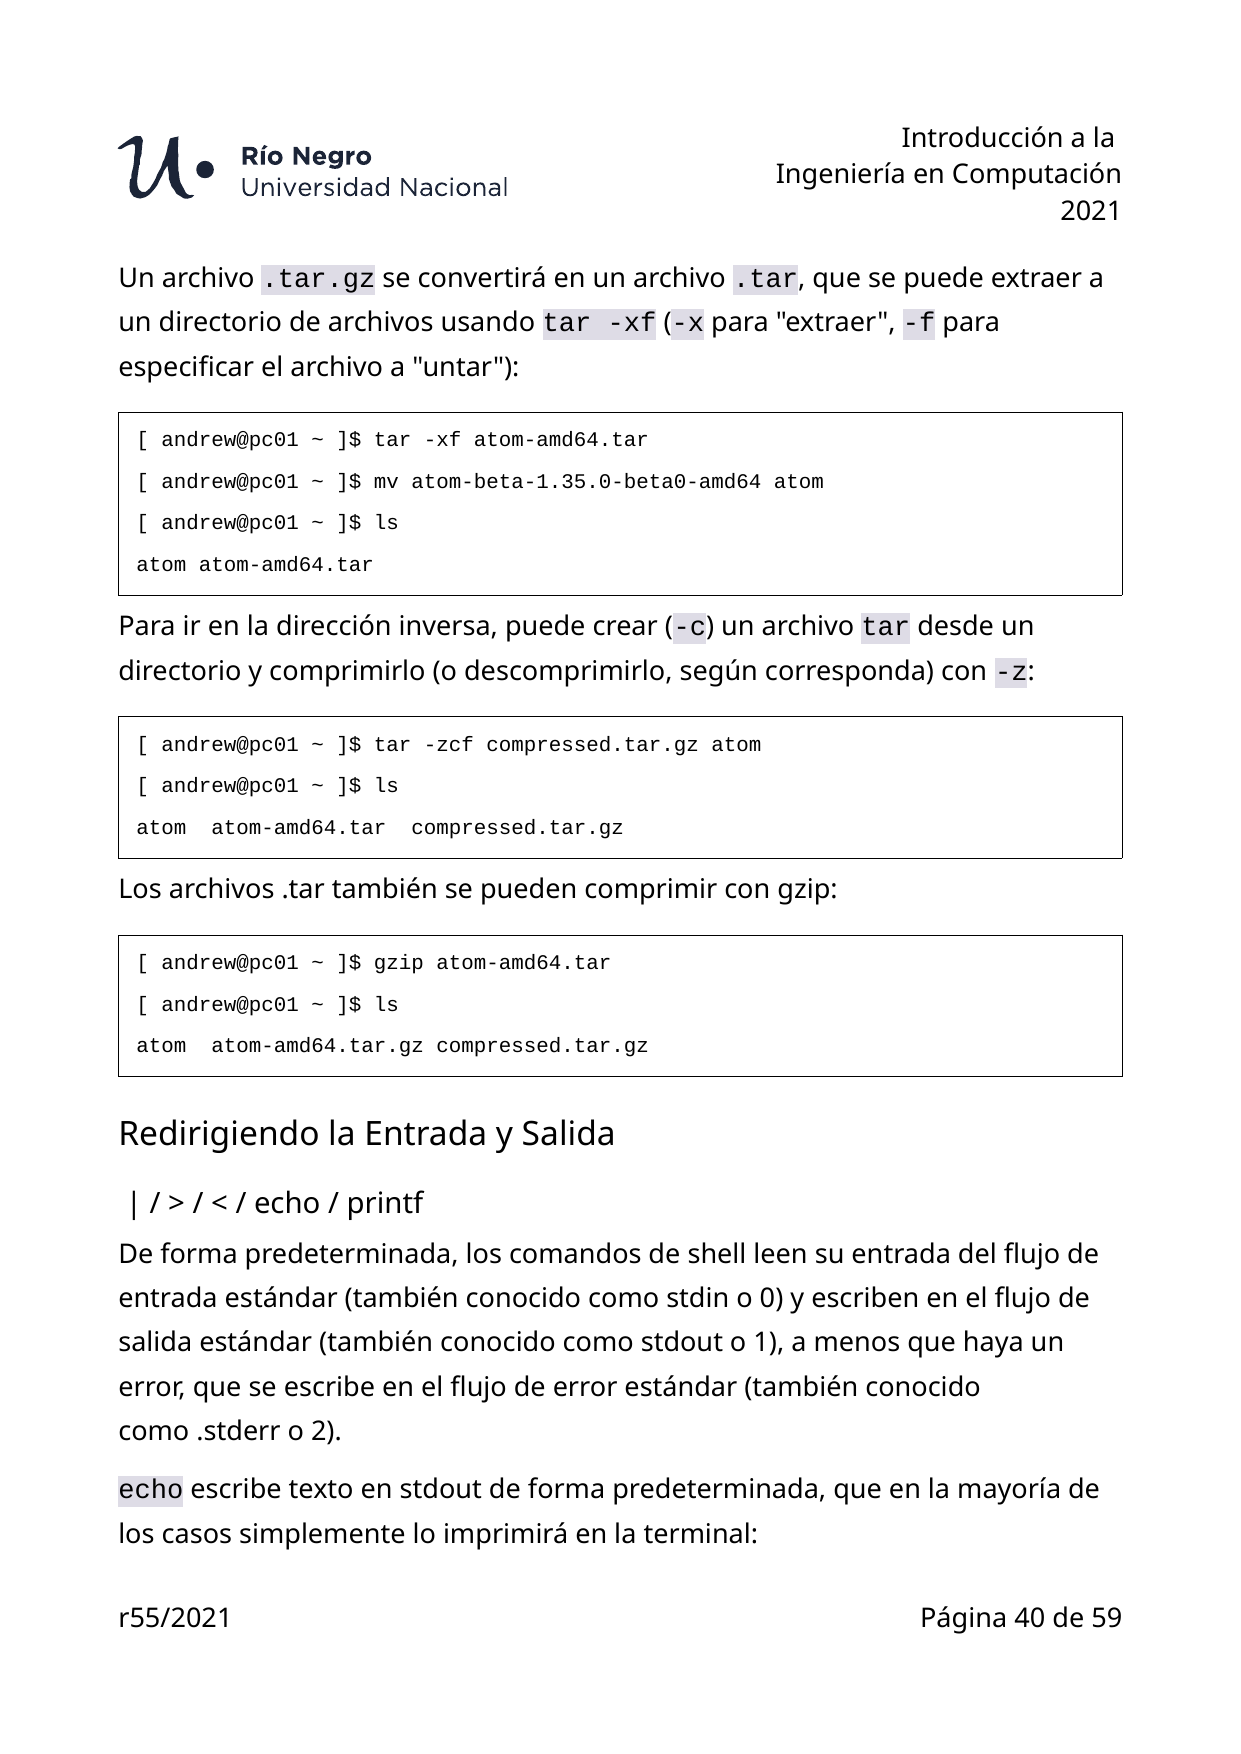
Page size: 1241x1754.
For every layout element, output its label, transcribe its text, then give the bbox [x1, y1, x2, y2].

text [ andrew@pc01 ~ ]$ ls [119, 976, 1122, 1017]
subtitle | / > / < / echo / printf [118, 1182, 1122, 1222]
text [ andrew@pc01 ~ ]$ tar -xf atom-amd64.tar [119, 413, 1122, 453]
text [ andrew@pc01 ~ ]$ ls [119, 494, 1122, 536]
text atom atom-amd64.tar [119, 536, 1122, 595]
text Los archivos .tar también se pueden comprimir con gzip: [118, 870, 1122, 907]
text [ andrew@pc01 ~ ]$ mv atom-beta-1.35.0-beta0-amd64 atom [119, 453, 1122, 494]
text atom atom-amd64.tar compressed.tar.gz [119, 799, 1122, 858]
text echo escribe texto en stdout de forma predeterminada, que en la mayoría de los casos simplemente lo imprimirá en la terminal: [118, 1470, 1122, 1551]
text [ andrew@pc01 ~ ]$ gzip atom-amd64.tar [119, 936, 1122, 976]
text [ andrew@pc01 ~ ]$ tar -zcf compressed.tar.gz atom [119, 717, 1122, 757]
text atom atom-amd64.tar.gz compressed.tar.gz [119, 1017, 1122, 1076]
text Un archivo .tar.gz se convertirá en un archivo .tar, que se puede extraer a un directorio de archivos usando tar -xf (-x para "extraer", -f para especificar el archivo a "untar"): [118, 258, 1122, 384]
text [ andrew@pc01 ~ ]$ ls [119, 757, 1122, 799]
text De forma predeterminada, los comandos de shell leen su entrada del flujo de entrada estándar (también conocido como stdin o 0) y escriben en el flujo de salida estándar (también conocido como stdout o 1), a menos que haya un error, que se escribe en el flujo de error estándar (también conocido como .stderr o 2). [118, 1234, 1122, 1448]
text Para ir en la dirección inversa, puede crear (-c) un archivo tar desde un directorio y comprimirlo (o descomprimirlo, según corresponda) con -z: [118, 607, 1122, 688]
subtitle Redirigiendo la Entrada y Salida [118, 1109, 1122, 1155]
